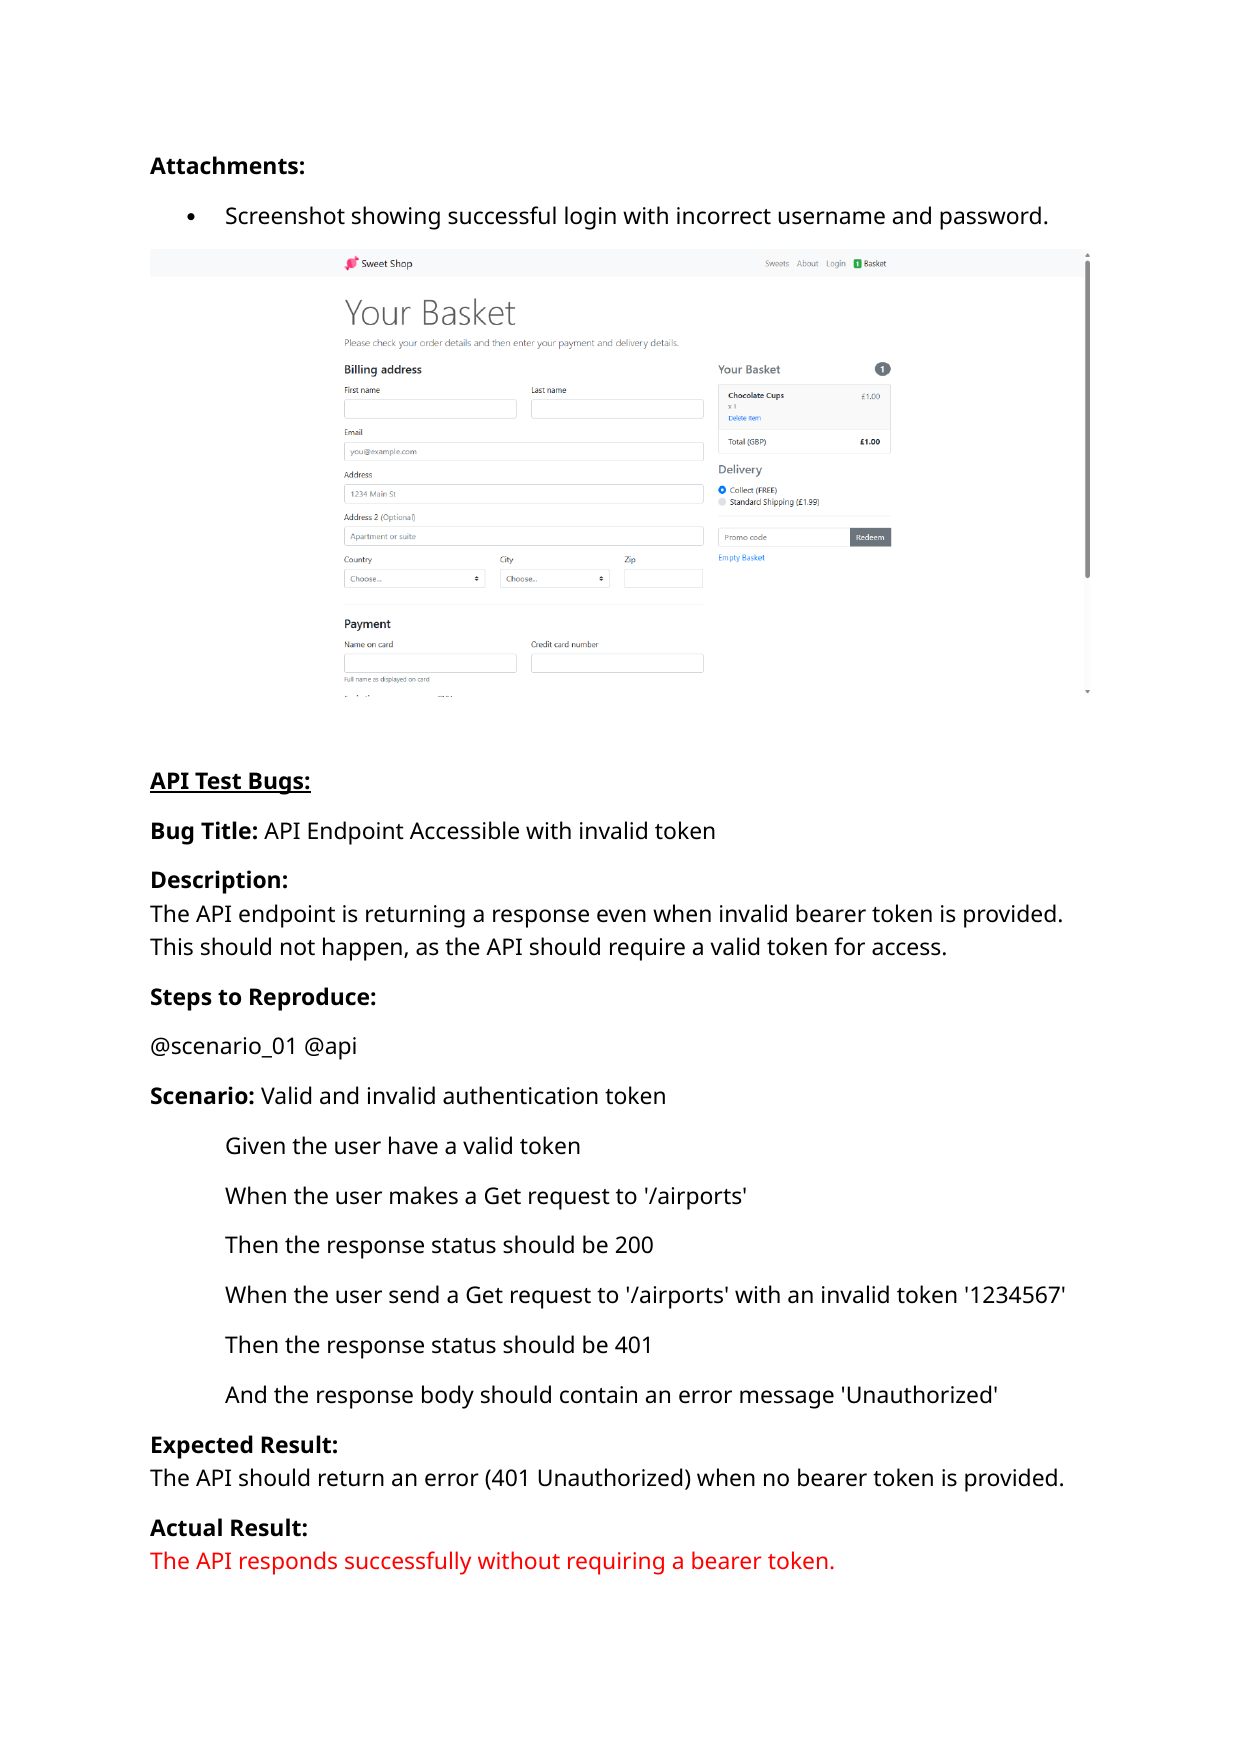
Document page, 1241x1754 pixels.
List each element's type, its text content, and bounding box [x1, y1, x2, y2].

text Then the response status should be 401 [150, 1329, 1090, 1360]
text Attachments: [150, 150, 1090, 181]
text Description: The API endpoint is returning a response even when invalid bearer token is provided. This should not happen, as the API should require a valid token for access. [150, 864, 1090, 962]
text Given the user have a valid token [150, 1130, 1090, 1161]
text @scenario_01 @api [150, 1030, 1090, 1062]
text And the response body should contain an error message 'Unauthorized' [150, 1379, 1090, 1410]
text Bug Title: API Endpoint Accessible with invalid token [150, 815, 1090, 846]
text Actual Result: The API responds successfully without requiring a bearer token. [150, 1512, 1090, 1576]
text API Test Bugs: [150, 765, 1090, 796]
text Scenario: Valid and invalid authentication token [150, 1080, 1090, 1111]
text Expected Result: The API should return an error (401 Unauthorized) when no bearer token is provided. [150, 1429, 1090, 1493]
text When the user send a Get request to '/airports' with an invalid token '1234567' [150, 1279, 1090, 1311]
text Then the response status should be 200 [150, 1229, 1090, 1261]
list Screenshot showing successful login with incorrect username and password. [187, 200, 1090, 231]
text Steps to Reproduce: [150, 981, 1090, 1012]
text When the user makes a Get request to '/airports' [150, 1180, 1090, 1211]
